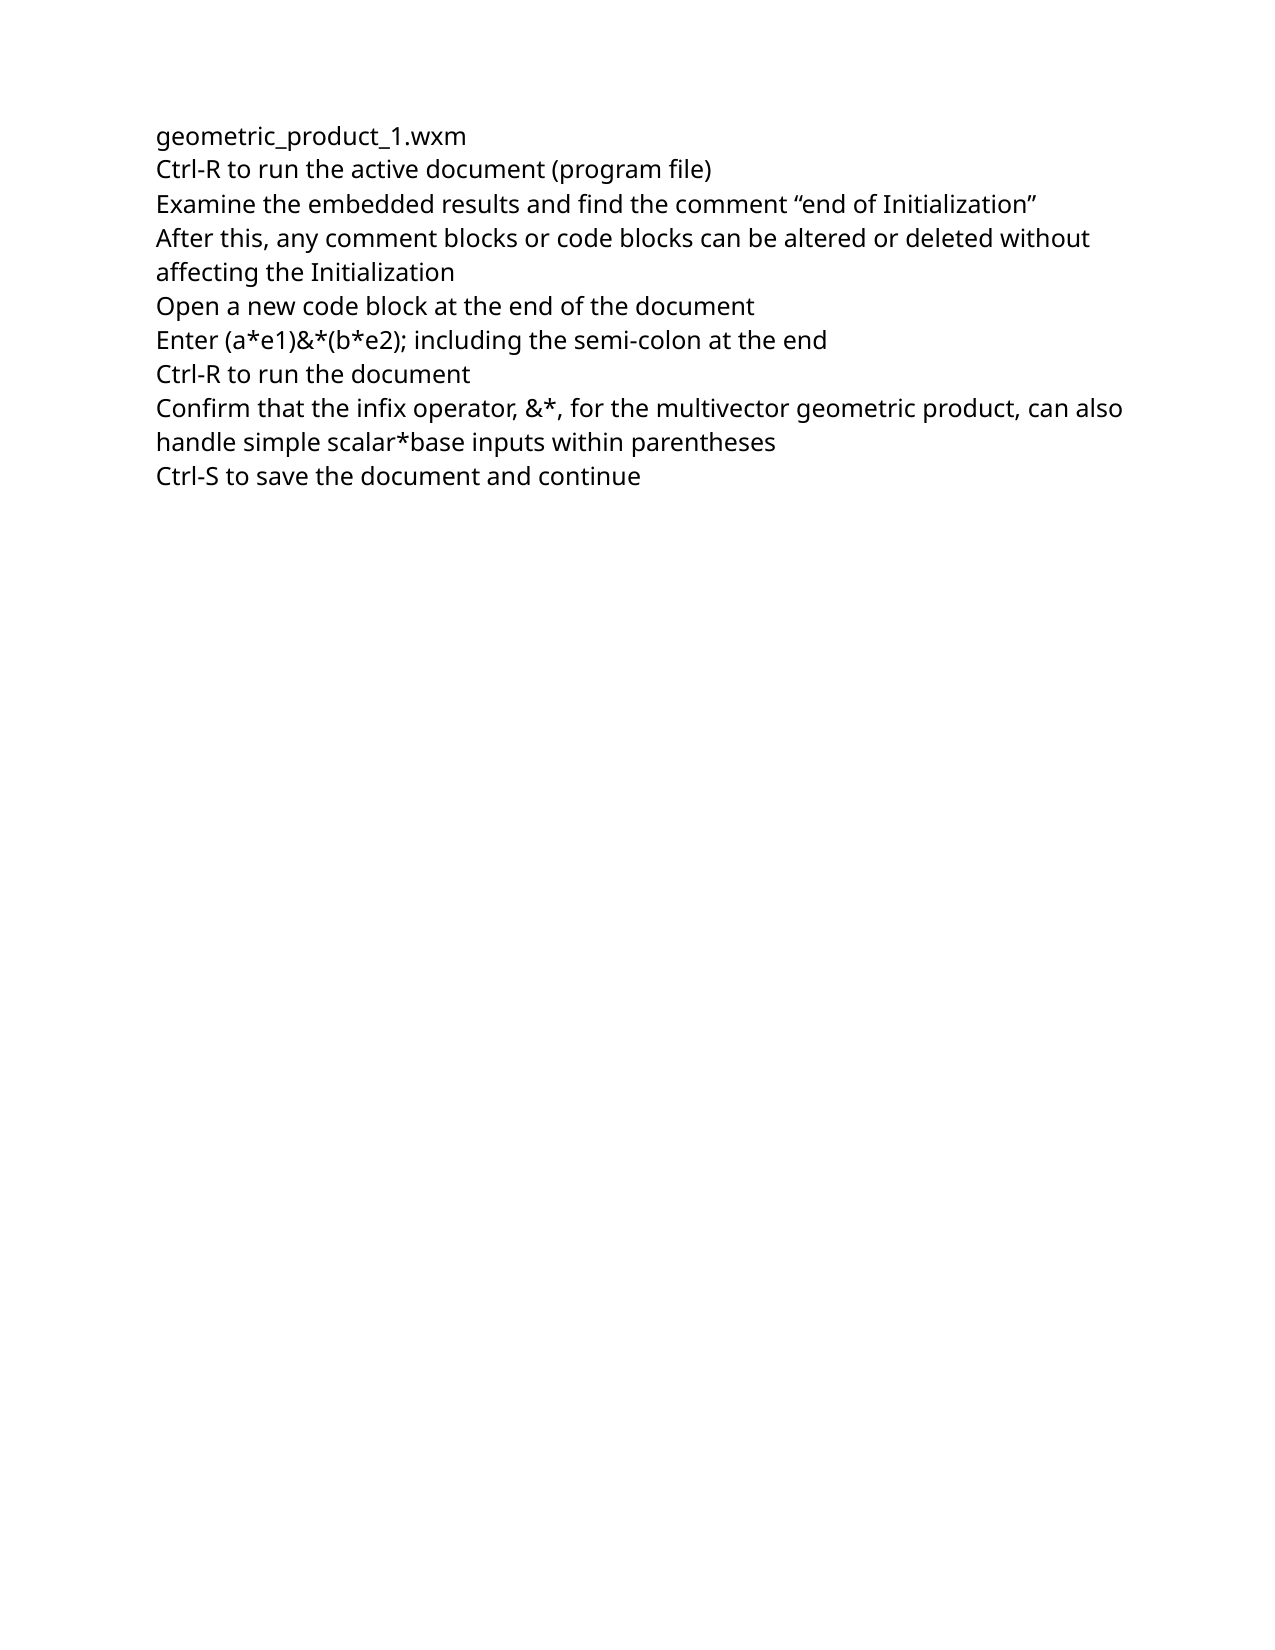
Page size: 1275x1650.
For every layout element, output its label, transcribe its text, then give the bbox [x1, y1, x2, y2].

text Open a new code block at the end of the document [156, 288, 1157, 322]
text Confirm that the infix operator, &*, for the multivector geometric product, can also handle simple scalar*base inputs within parentheses [156, 391, 1157, 459]
text Ctrl-R to run the active document (program file) [156, 152, 1157, 186]
text Ctrl-R to run the document [156, 357, 1157, 391]
text geometric_product_1.wxm [156, 118, 1157, 152]
text Ctrl-S to save the document and continue [156, 459, 1157, 493]
text After this, any comment blocks or code blocks can be altered or deleted without affecting the Initialization [156, 220, 1157, 288]
text Examine the embedded results and find the comment “end of Initialization” [156, 186, 1157, 220]
text Enter (a*e1)&*(b*e2); including the semi-colon at the end [156, 322, 1157, 357]
